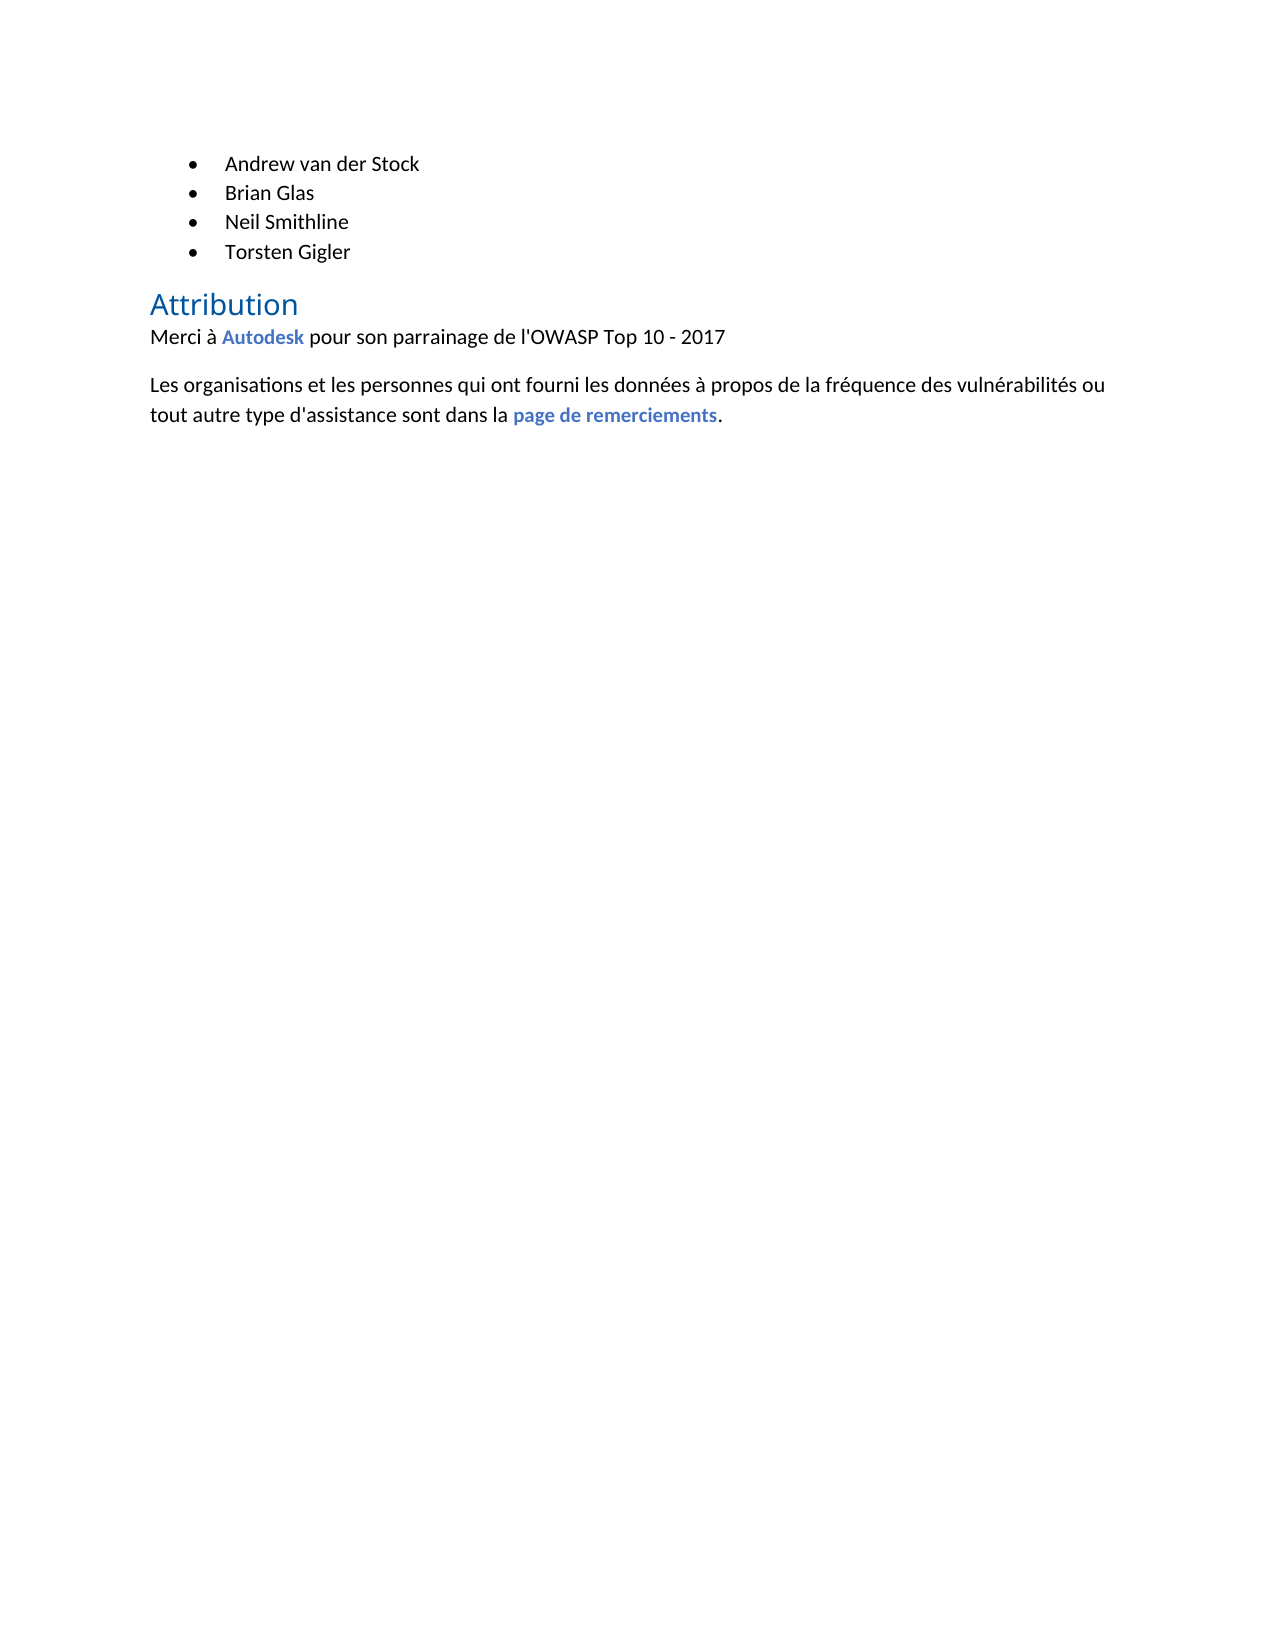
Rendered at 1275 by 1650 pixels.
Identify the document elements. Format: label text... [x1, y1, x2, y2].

list Torsten Gigler [187, 238, 1125, 264]
text Merci à Autodesk pour son parrainage de l'OWASP Top 10 - 2017 [150, 323, 1125, 350]
list Neil Smithline [187, 208, 1125, 235]
list Brian Glas [187, 179, 1125, 206]
subtitle Attribution [150, 284, 1125, 323]
list Andrew van der Stock [187, 150, 1125, 177]
text Les organisations et les personnes qui ont fourni les données à propos de la fréquence des vulnérabilités ou tout autre type d'assistance sont dans la page de remerciements. [150, 371, 1125, 427]
